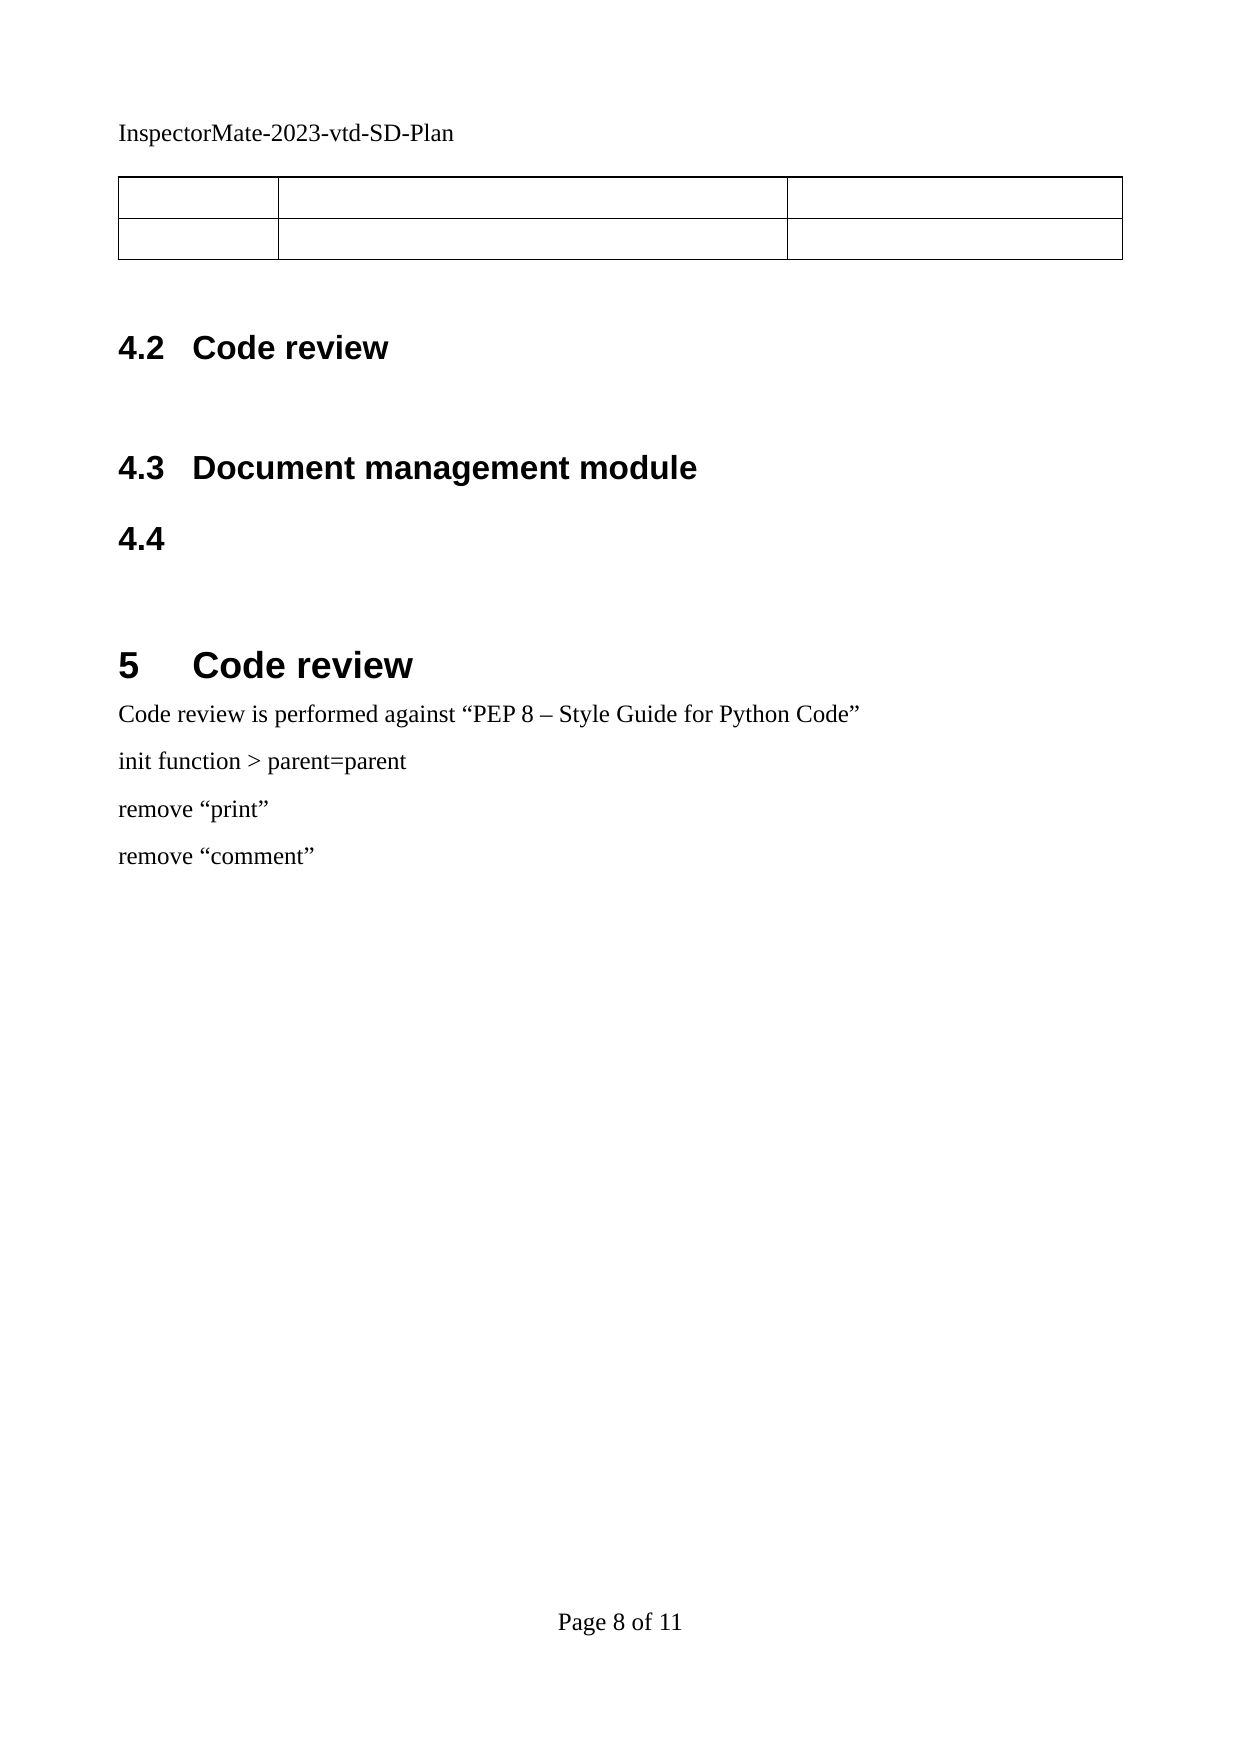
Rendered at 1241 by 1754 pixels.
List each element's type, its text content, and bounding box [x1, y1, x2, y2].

table_cell [279, 219, 787, 259]
text Code review is performed against “PEP 8 – Style Guide for Python Code” [118, 699, 1122, 727]
table_cell [279, 178, 787, 218]
text init function > parent=parent [118, 746, 1122, 775]
table_cell [788, 219, 1122, 259]
text remove “print” [118, 794, 1122, 823]
subtitle Document management module [118, 448, 1122, 486]
table_cell [119, 178, 278, 218]
table_cell [788, 178, 1122, 218]
subtitle Code review [118, 328, 1122, 367]
table_cell [119, 219, 278, 259]
text remove “comment” [118, 841, 1122, 870]
subtitle Code review [118, 643, 1122, 686]
